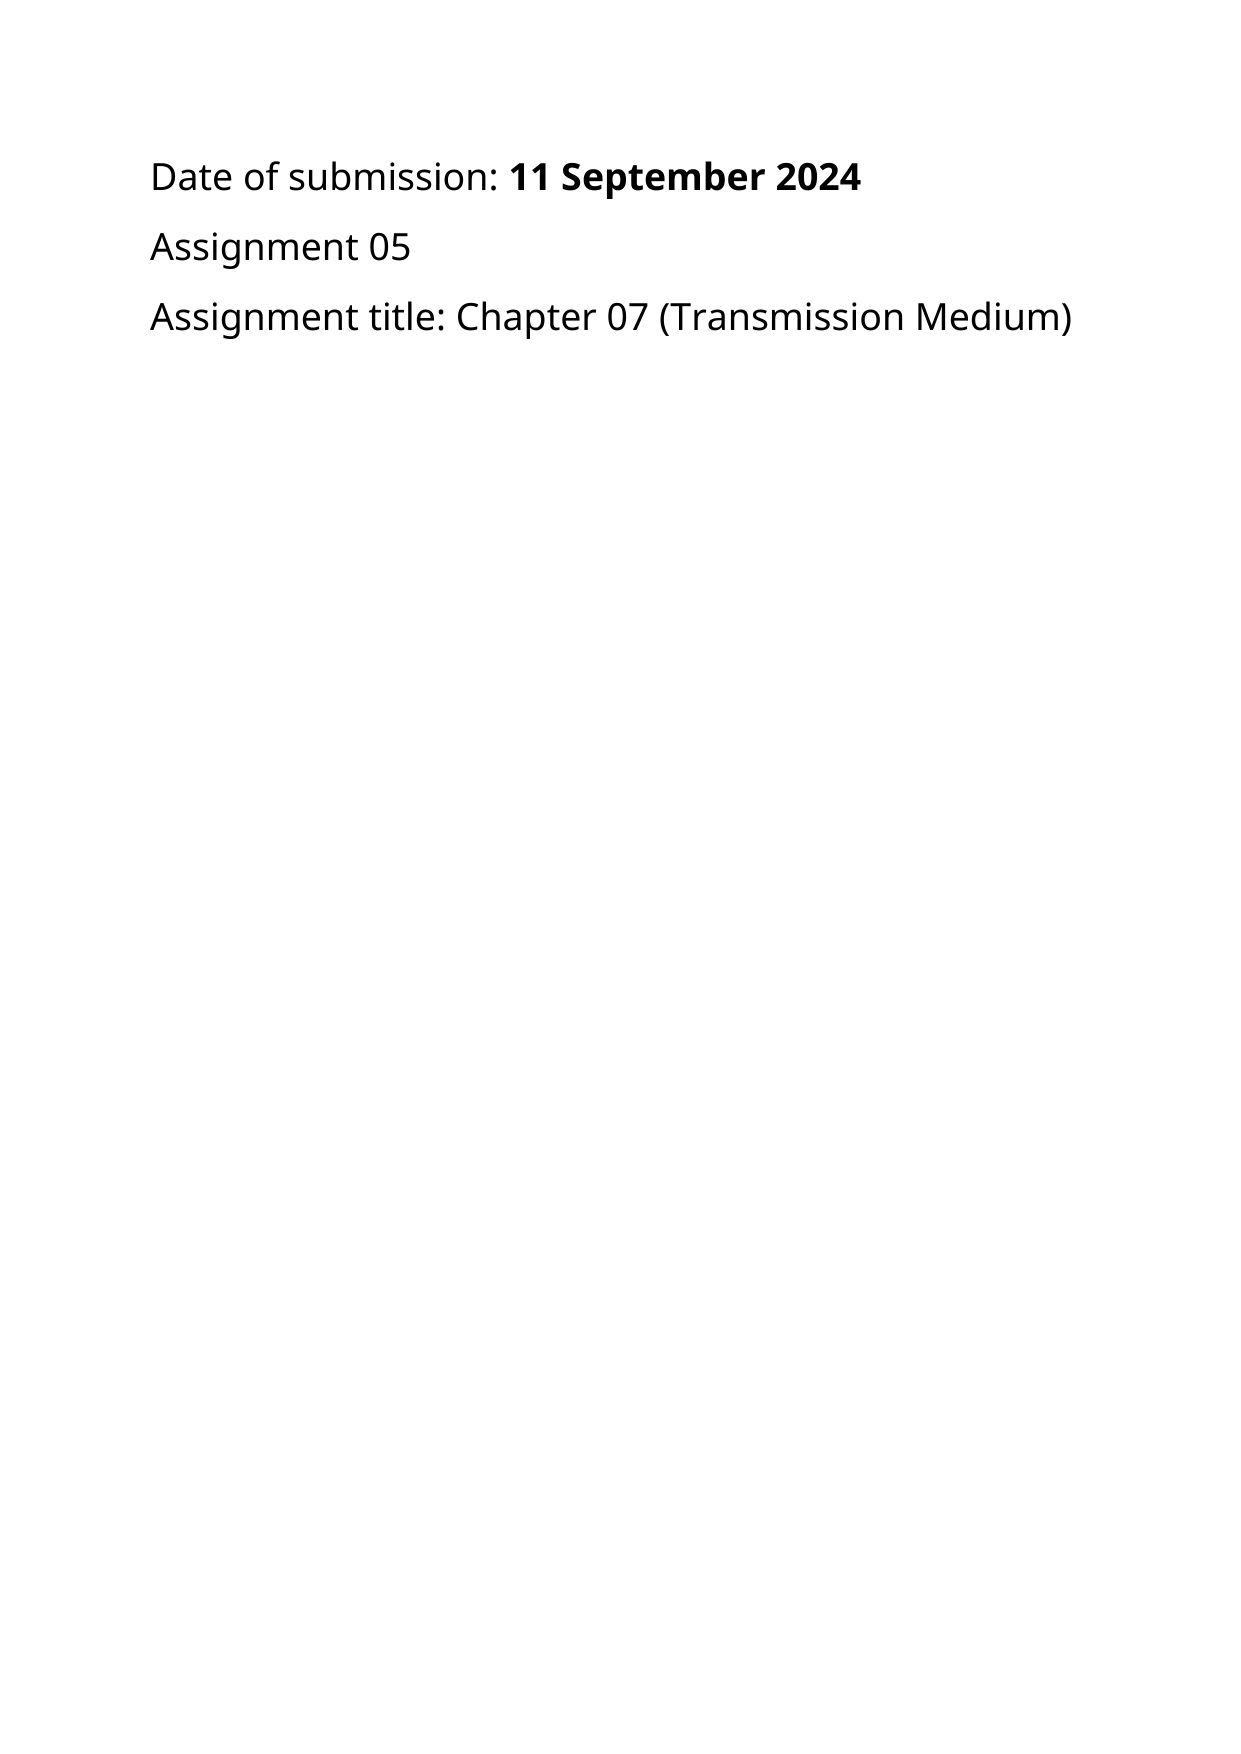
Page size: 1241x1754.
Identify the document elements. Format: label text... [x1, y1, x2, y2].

text Date of submission: 11 September 2024 [150, 150, 1090, 201]
text Assignment title: Chapter 07 (Transmission Medium) [150, 290, 1090, 341]
text Assignment 05 [150, 220, 1090, 271]
